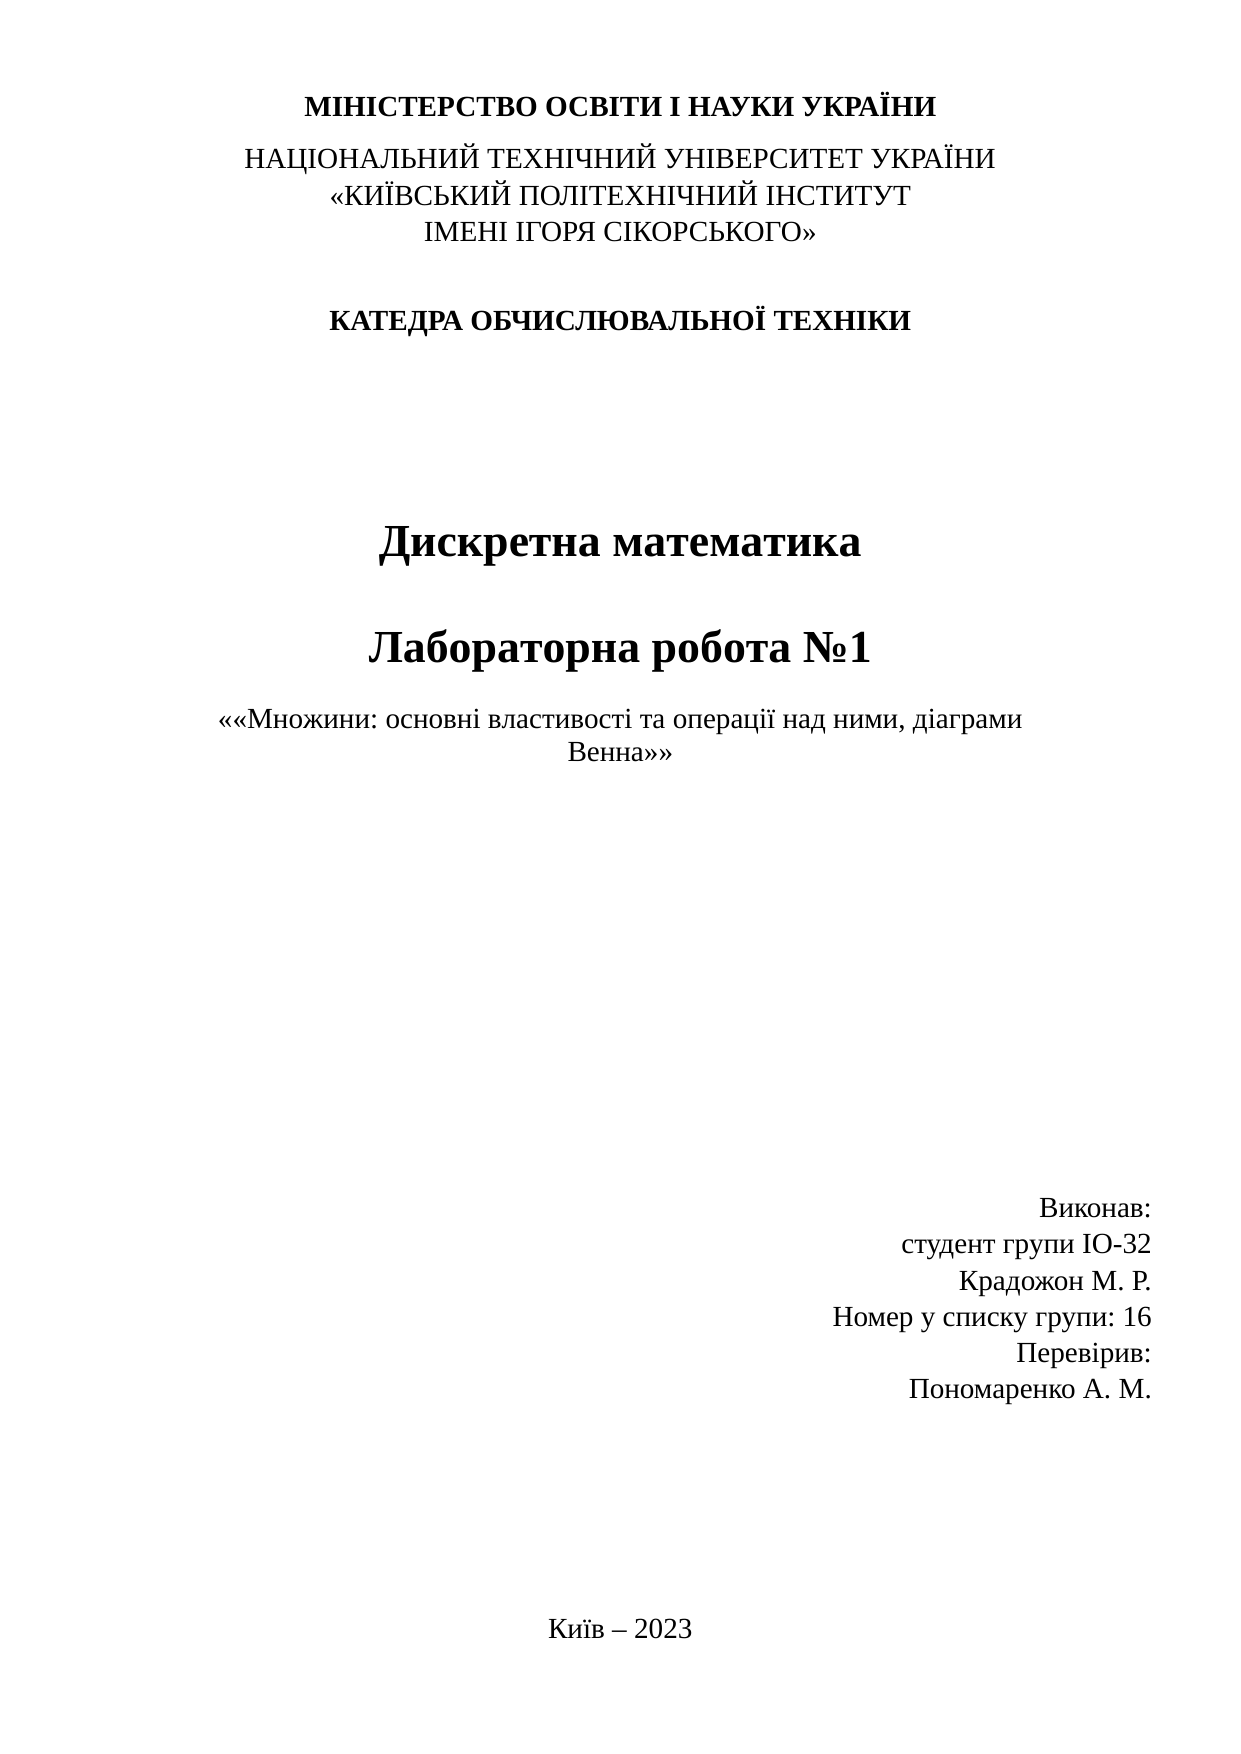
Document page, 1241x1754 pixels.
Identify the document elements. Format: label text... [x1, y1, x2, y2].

text Номер у списку групи: 16 [89, 1299, 1152, 1332]
text НАЦІОНАЛЬНИЙ ТЕХНІЧНИЙ УНІВЕРСИТЕТ УКРАЇНИ [89, 141, 1152, 175]
text МІНІСТЕРСТВО ОСВІТИ І НАУКИ УКРАЇНИ [89, 89, 1152, 122]
text студент групи ІО-32 [89, 1227, 1152, 1260]
text ««Множини: основні властивості та операції над ними, діаграми [89, 701, 1152, 734]
text Венна»» [89, 734, 1152, 768]
text КАТЕДРА ОБЧИСЛЮВАЛЬНОЇ ТЕХНІКИ [89, 303, 1152, 336]
text ІМЕНІ ІГОРЯ СІКОРСЬКОГО» [89, 214, 1152, 247]
text Дискретна математика [89, 514, 1152, 567]
text Київ – 2023 [89, 1611, 1152, 1644]
text Пономаренко А. М. [89, 1371, 1152, 1405]
text Виконав: [89, 1190, 1152, 1224]
text Перевірив: [89, 1335, 1152, 1368]
text «КИЇВСЬКИЙ ПОЛІТЕХНІЧНИЙ ІНСТИТУТ [89, 178, 1152, 211]
text Крадожон М. Р. [89, 1263, 1152, 1296]
text Лабораторна робота №1 [89, 619, 1152, 672]
